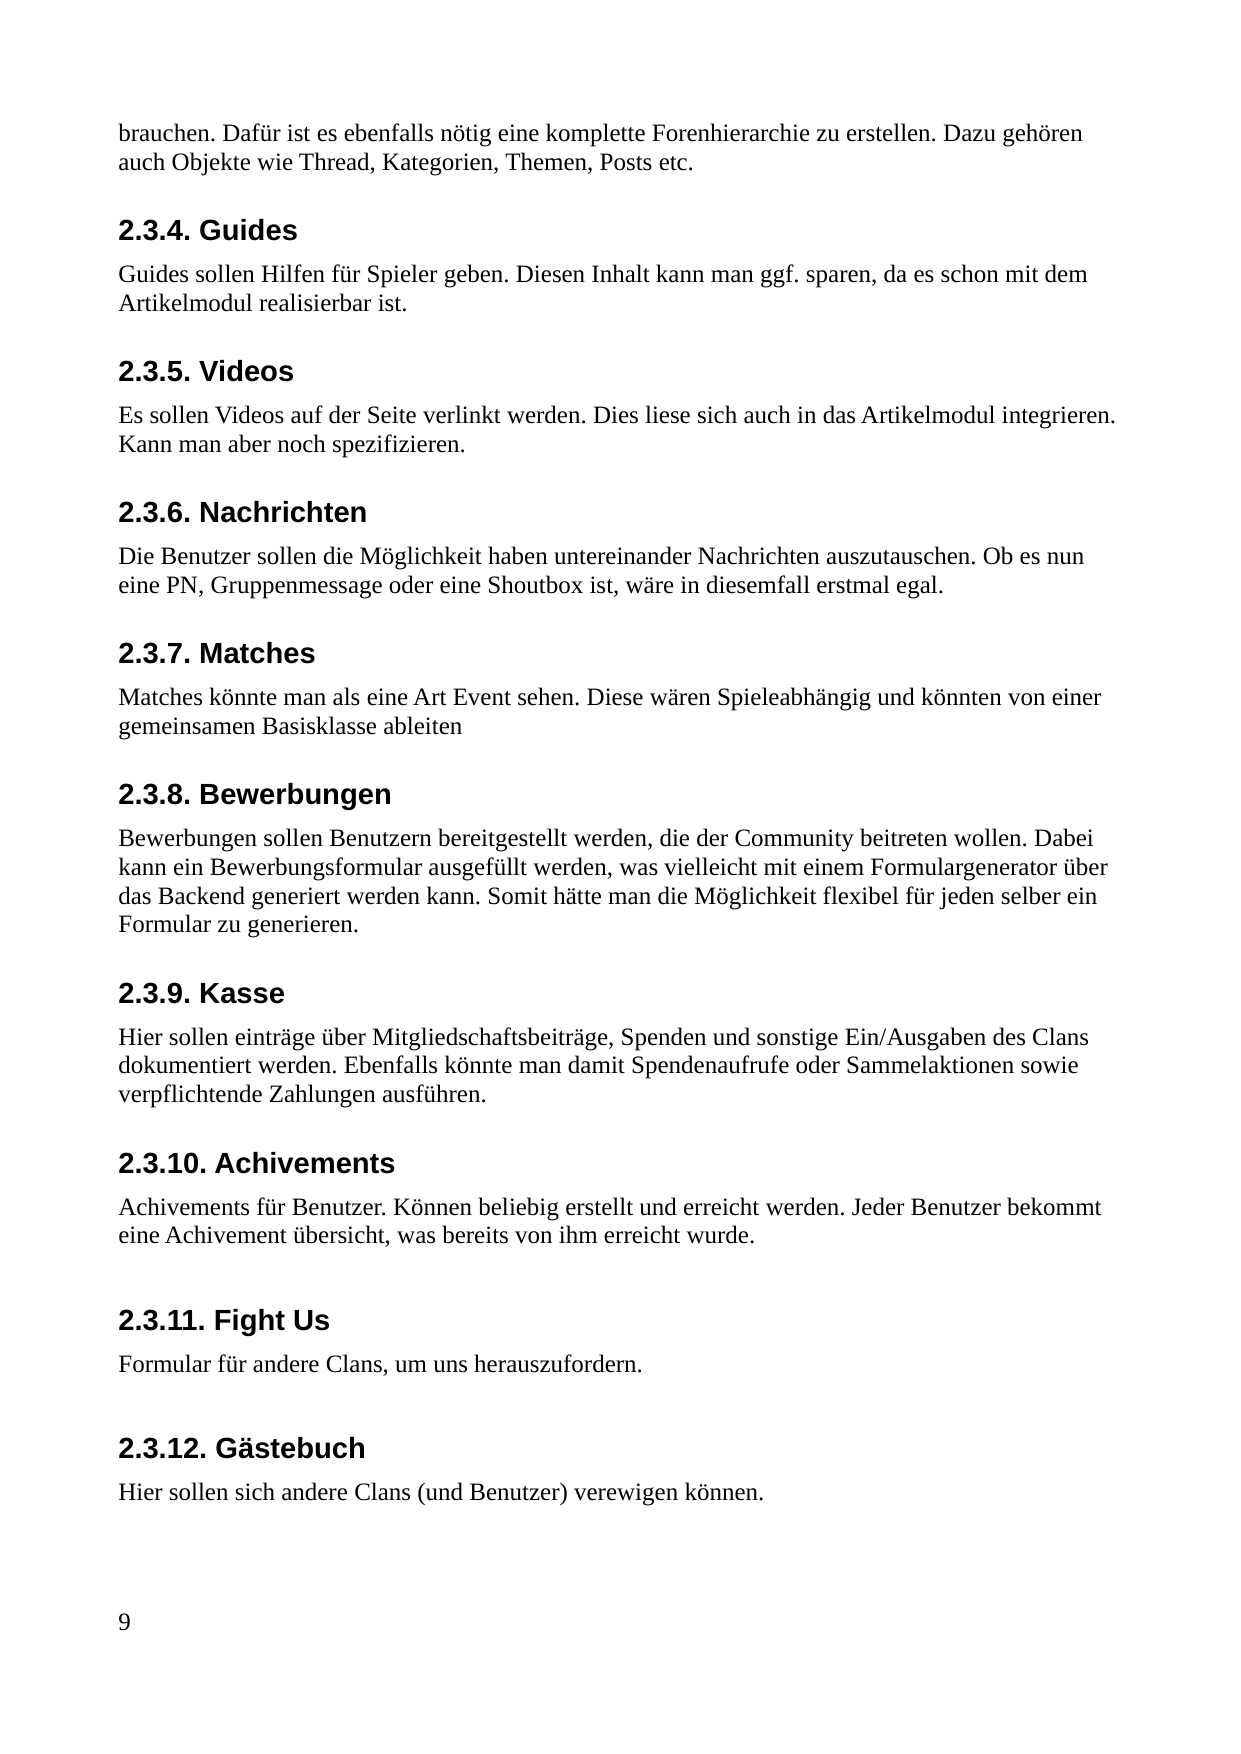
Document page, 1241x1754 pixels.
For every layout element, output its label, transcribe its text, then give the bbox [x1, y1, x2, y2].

subtitle 2.3.10. Achivements [118, 1146, 1122, 1179]
text Hier sollen sich andere Clans (und Benutzer) verewigen können. [118, 1477, 1122, 1506]
subtitle 2.3.9. Kasse [118, 976, 1122, 1009]
text Hier sollen einträge über Mitgliedschaftsbeiträge, Spenden und sonstige Ein/Ausgaben des Clans dokumentiert werden. Ebenfalls könnte man damit Spendenaufrufe oder Sammelaktionen sowie verpflichtende Zahlungen ausführen. [118, 1022, 1122, 1108]
text Achivements für Benutzer. Können beliebig erstellt und erreicht werden. Jeder Benutzer bekommt eine Achivement übersicht, was bereits von ihm erreicht wurde. [118, 1192, 1122, 1249]
text Matches könnte man als eine Art Event sehen. Diese wären Spieleabhängig und könnten von einer gemeinsamen Basisklasse ableiten [118, 682, 1122, 740]
text brauchen. Dafür ist es ebenfalls nötig eine komplette Forenhierarchie zu erstellen. Dazu gehören auch Objekte wie Thread, Kategorien, Themen, Posts etc. [118, 118, 1122, 176]
subtitle 2.3.5. Videos [118, 354, 1122, 388]
subtitle 2.3.12. Gästebuch [118, 1431, 1122, 1465]
subtitle 2.3.8. Bewerbungen [118, 777, 1122, 811]
subtitle 2.3.6. Nachrichten [118, 495, 1122, 529]
subtitle 2.3.7. Matches [118, 636, 1122, 670]
text Es sollen Videos auf der Seite verlinkt werden. Dies liese sich auch in das Artikelmodul integrieren. Kann man aber noch spezifizieren. [118, 400, 1122, 458]
subtitle 2.3.4. Guides [118, 213, 1122, 247]
subtitle 2.3.11. Fight Us [118, 1303, 1122, 1336]
text Bewerbungen sollen Benutzern bereitgestellt werden, die der Community beitreten wollen. Dabei kann ein Bewerbungsformular ausgefüllt werden, was vielleicht mit einem Formulargenerator über das Backend generiert werden kann. Somit hätte man die Möglichkeit flexibel für jeden selber ein Formular zu generieren. [118, 823, 1122, 938]
text Die Benutzer sollen die Möglichkeit haben untereinander Nachrichten auszutauschen. Ob es nun eine PN, Gruppenmessage oder eine Shoutbox ist, wäre in diesemfall erstmal egal. [118, 541, 1122, 599]
text Guides sollen Hilfen für Spieler geben. Diesen Inhalt kann man ggf. sparen, da es schon mit dem Artikelmodul realisierbar ist. [118, 259, 1122, 317]
text Formular für andere Clans, um uns herauszufordern. [118, 1349, 1122, 1378]
